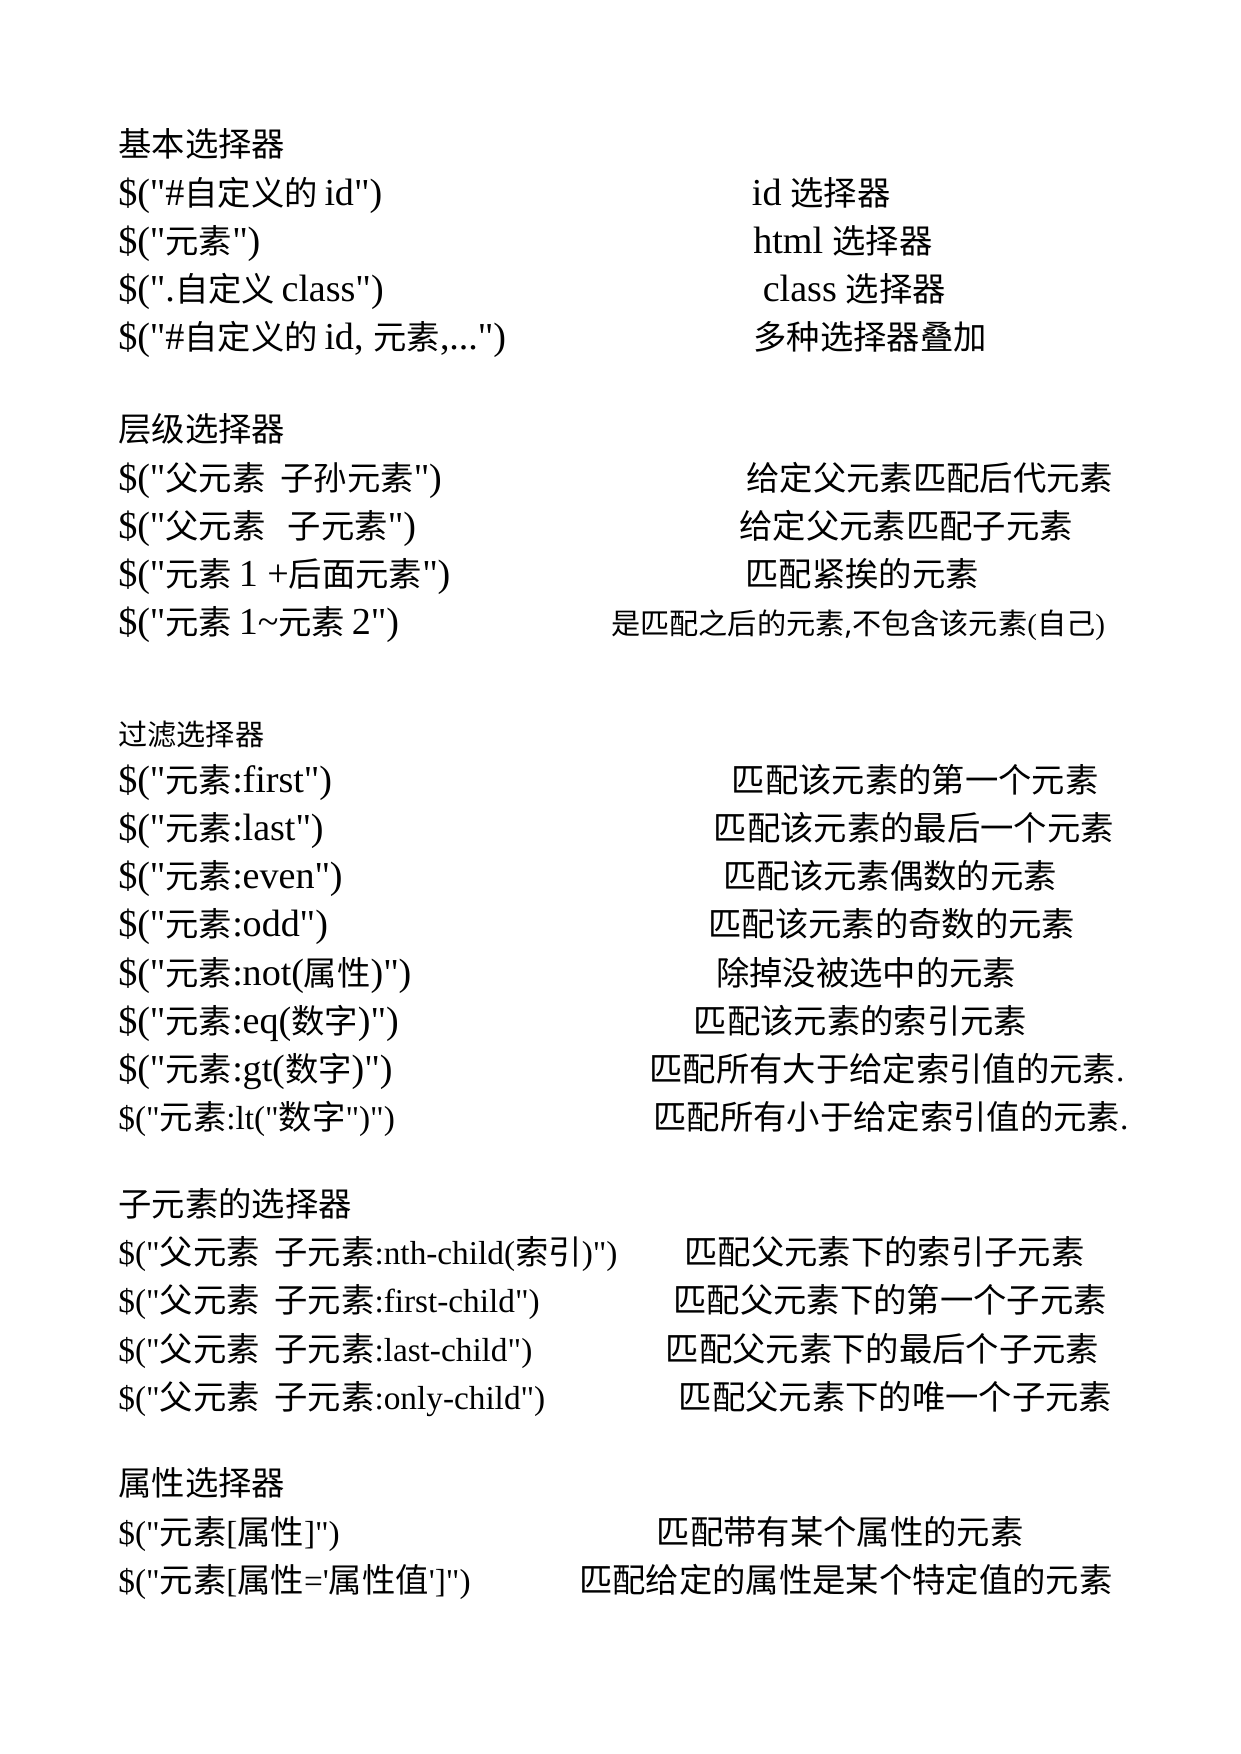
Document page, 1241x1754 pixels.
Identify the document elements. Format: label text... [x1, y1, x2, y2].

text 层级选择器 [118, 403, 1122, 451]
text 基本选择器 [118, 118, 1122, 166]
text $("父元素 子元素:nth-child(索引)") 匹配父元素下的索引子元素 [118, 1226, 1122, 1274]
text $("父元素 子元素:last-child") 匹配父元素下的最后个子元素 [118, 1322, 1122, 1371]
text $("元素[属性]") 匹配带有某个属性的元素 [118, 1505, 1122, 1554]
text $("父元素 子元素:only-child") 匹配父元素下的唯一个子元素 [118, 1371, 1122, 1419]
text $("父元素 子元素:first-child") 匹配父元素下的第一个子元素 [118, 1274, 1122, 1322]
text $("元素[属性='属性值']") 匹配给定的属性是某个特定值的元素 [118, 1554, 1122, 1602]
text $("元素:odd") 匹配该元素的奇数的元素 [118, 898, 1122, 946]
text $("元素1 +后面元素") 匹配紧挨的元素 [118, 548, 1122, 596]
text $("元素1~元素2") 是匹配之后的元素,不包含该元素(自己) [118, 596, 1122, 644]
text $("#自定义的id, 元素,...") 多种选择器叠加 [118, 311, 1122, 359]
text $("元素:last") 匹配该元素的最后一个元素 [118, 802, 1122, 850]
text $(".自定义class") class选择器 [118, 263, 1122, 311]
text $("元素:not(属性)") 除掉没被选中的元素 [118, 946, 1122, 995]
text 子元素的选择器 [118, 1178, 1122, 1226]
text $("元素:gt(数字)") 匹配所有大于给定索引值的元素. [118, 1043, 1122, 1091]
text 属性选择器 [118, 1457, 1122, 1505]
text $("#自定义的id") id选择器 [118, 166, 1122, 214]
text $("父元素 子元素") 给定父元素匹配子元素 [118, 499, 1122, 548]
text $("元素") html选择器 [118, 214, 1122, 263]
text $("元素:even") 匹配该元素偶数的元素 [118, 850, 1122, 898]
text $("元素:eq(数字)") 匹配该元素的索引元素 [118, 995, 1122, 1043]
text 过滤选择器 [118, 711, 1122, 753]
text $("元素:first") 匹配该元素的第一个元素 [118, 753, 1122, 802]
text $("元素:lt("数字")") 匹配所有小于给定索引值的元素. [118, 1091, 1122, 1139]
text $("父元素 子孙元素") 给定父元素匹配后代元素 [118, 451, 1122, 499]
